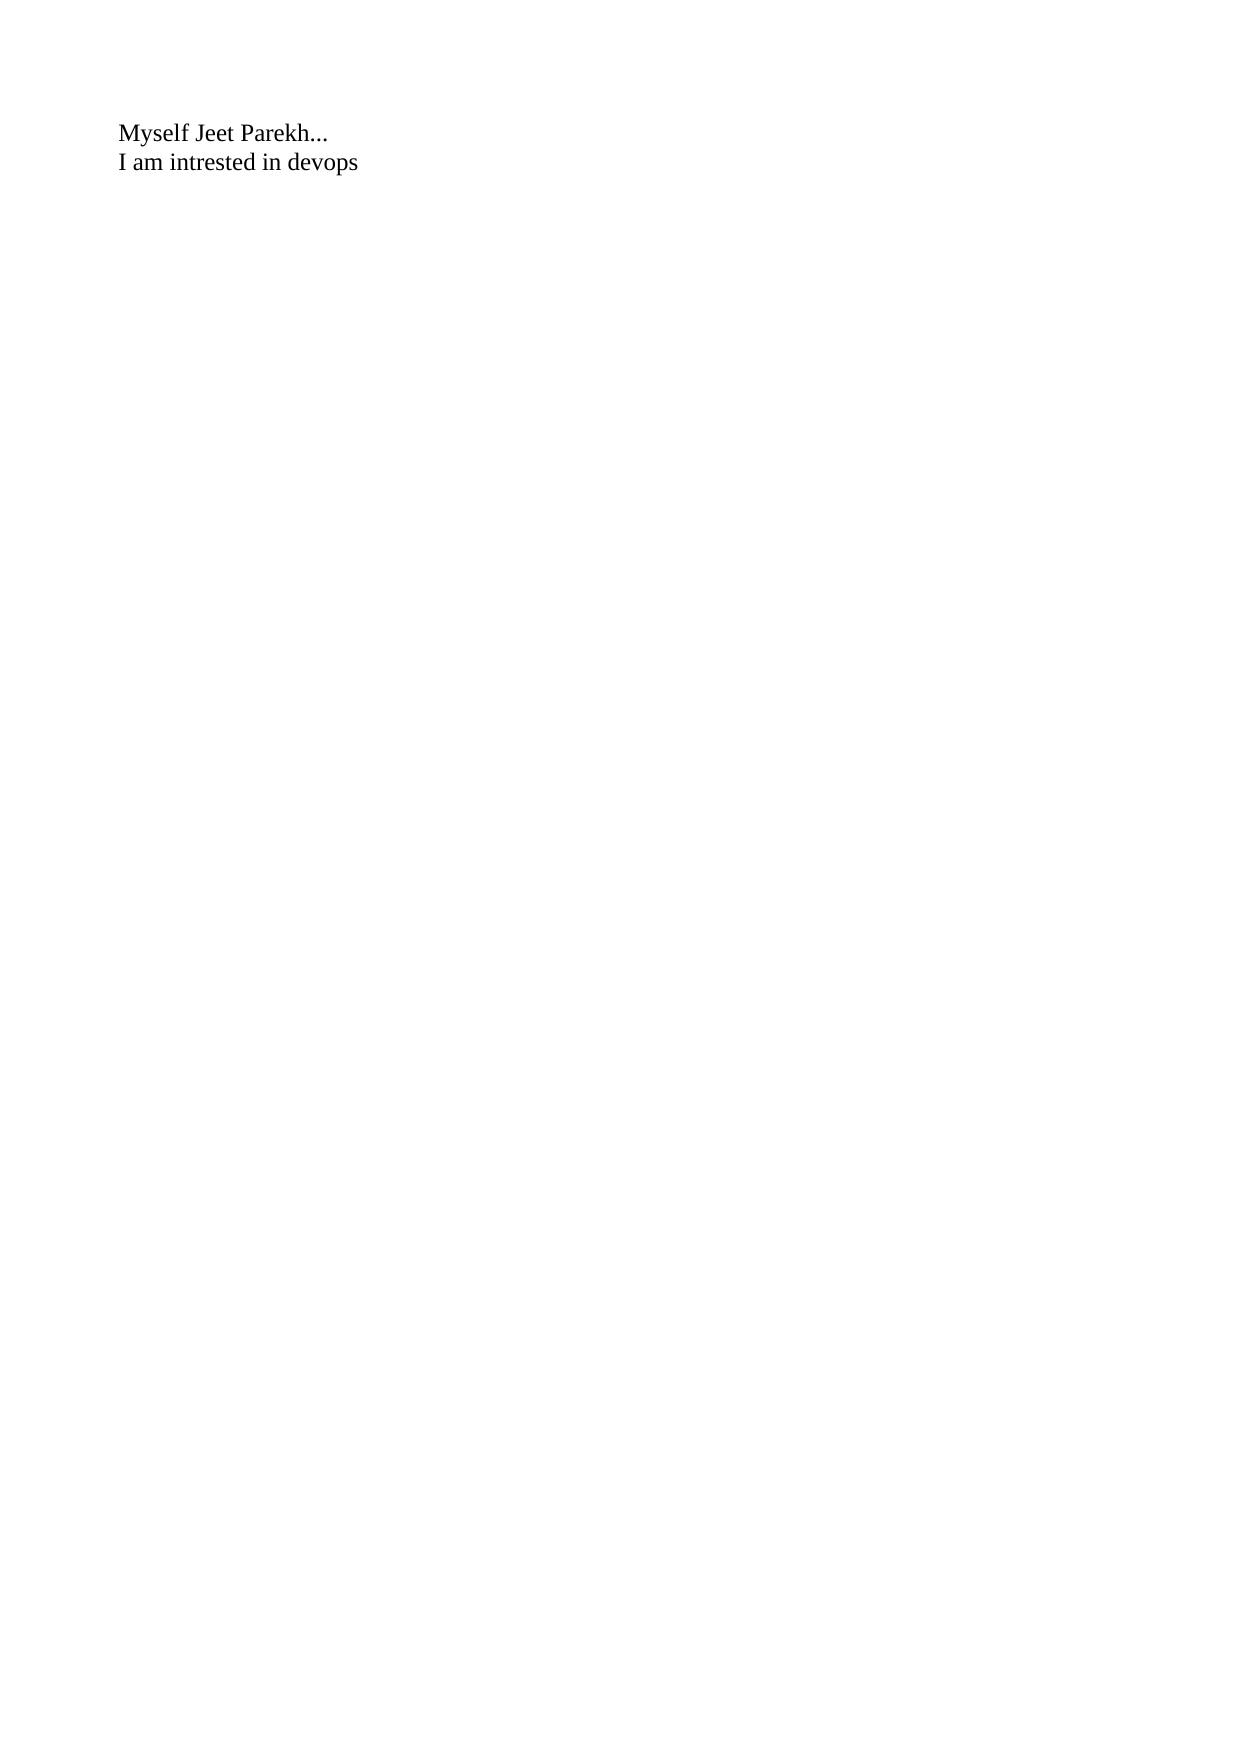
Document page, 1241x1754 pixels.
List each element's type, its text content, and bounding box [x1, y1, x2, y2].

text I am intrested in devops [118, 147, 1122, 176]
text Myself Jeet Parekh... [118, 118, 1122, 147]
